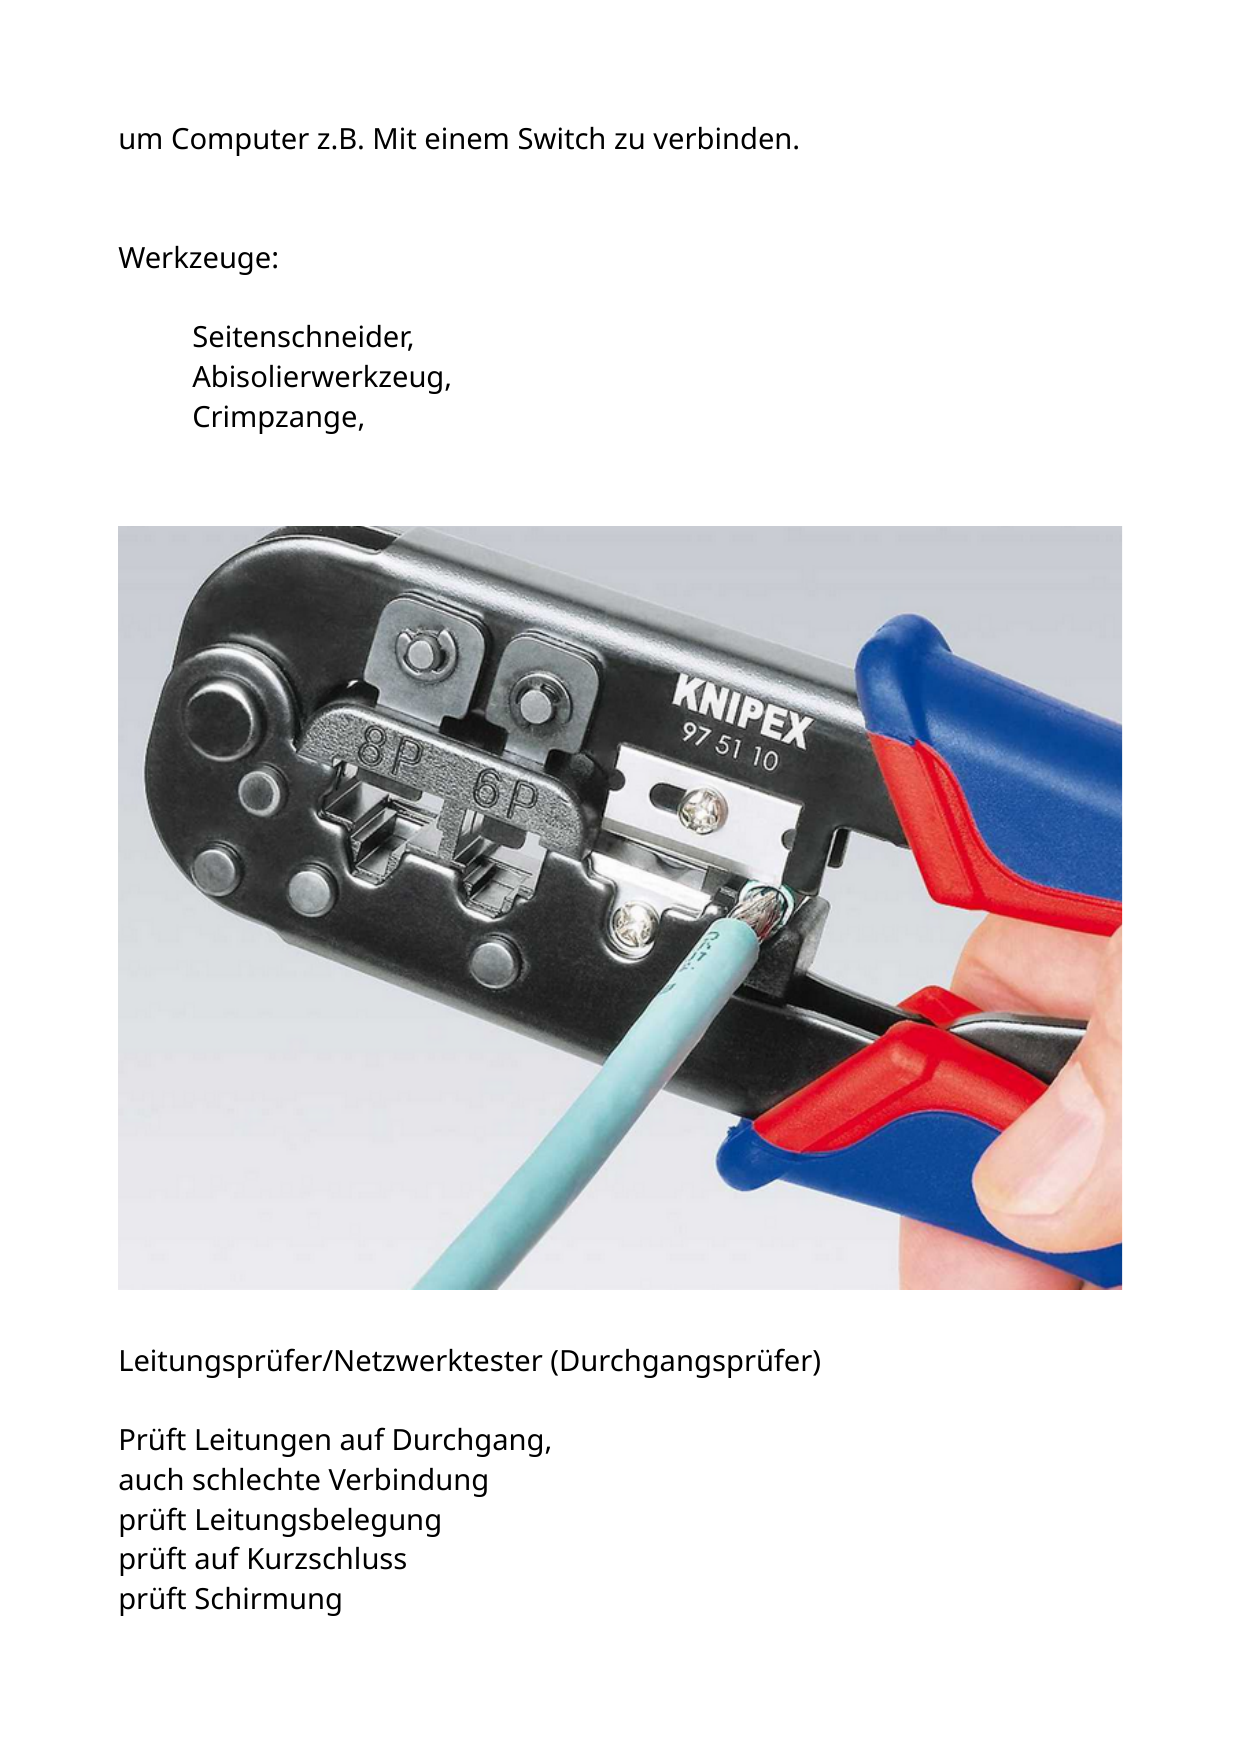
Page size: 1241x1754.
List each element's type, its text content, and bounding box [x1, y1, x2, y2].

text Leitungsprüfer/Netzwerktester (Durchgangsprüfer) [118, 1340, 1122, 1380]
text Prüft Leitungen auf Durchgang, auch schlechte Verbindung prüft Leitungsbelegung prüft auf Kurzschluss [118, 1380, 1122, 1578]
text prüft Schirmung [118, 1578, 1122, 1618]
text Werkzeuge: Seitenschneider, Abisolierwerkzeug, Crimpzange, [118, 197, 1122, 475]
text um Computer z.B. Mit einem Switch zu verbinden. [118, 118, 1122, 197]
picture [118, 526, 1123, 1290]
